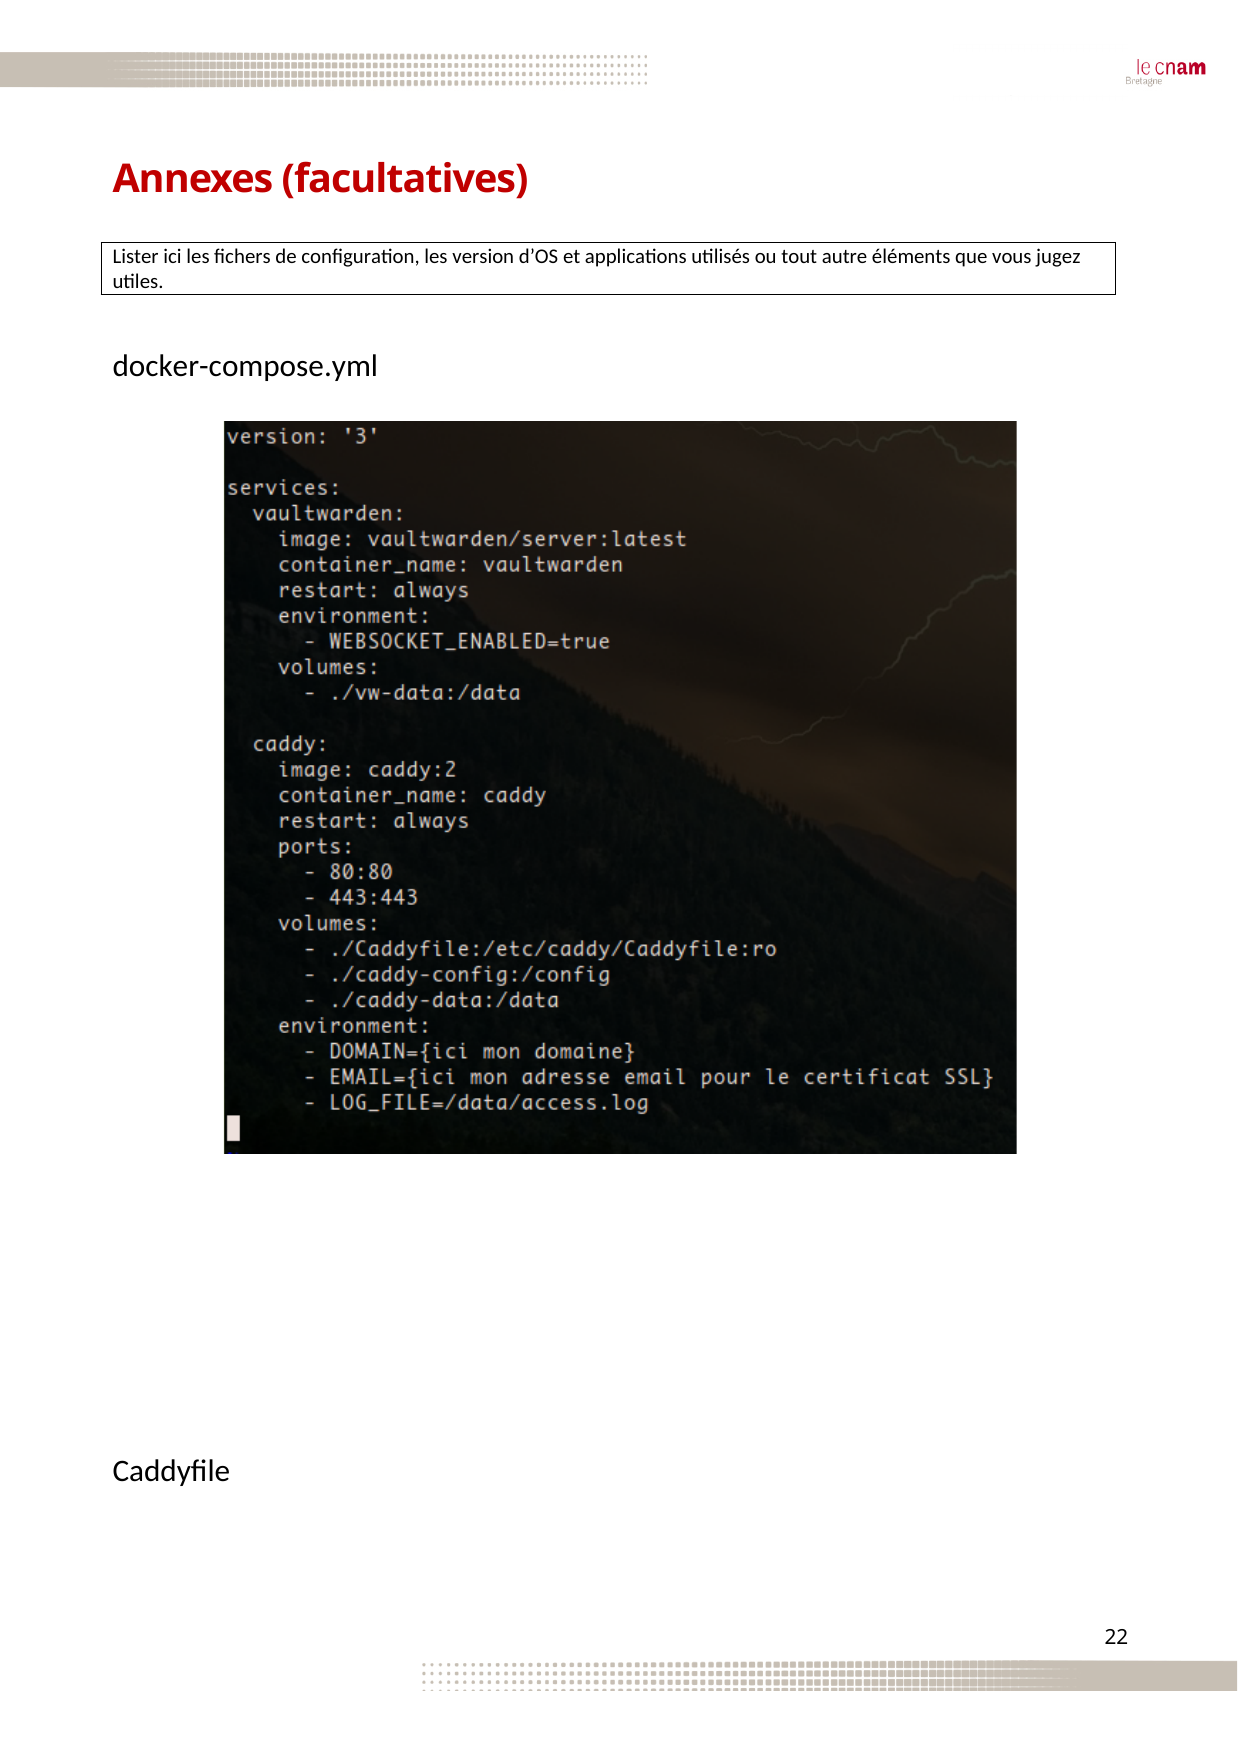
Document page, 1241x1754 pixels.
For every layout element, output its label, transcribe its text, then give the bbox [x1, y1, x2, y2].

text docker-compose.yml [112, 346, 1128, 384]
text Caddyfile [112, 1451, 1128, 1489]
picture [422, 1660, 1240, 1691]
subtitle Annexes (facultatives) [112, 150, 1128, 204]
picture [0, 44, 1211, 101]
picture [223, 421, 1017, 1154]
table_header Lister ici les fichers de configuration, les version d’OS et applications utilisés ou tout autre éléments que vous jugez utiles. [102, 243, 1115, 294]
